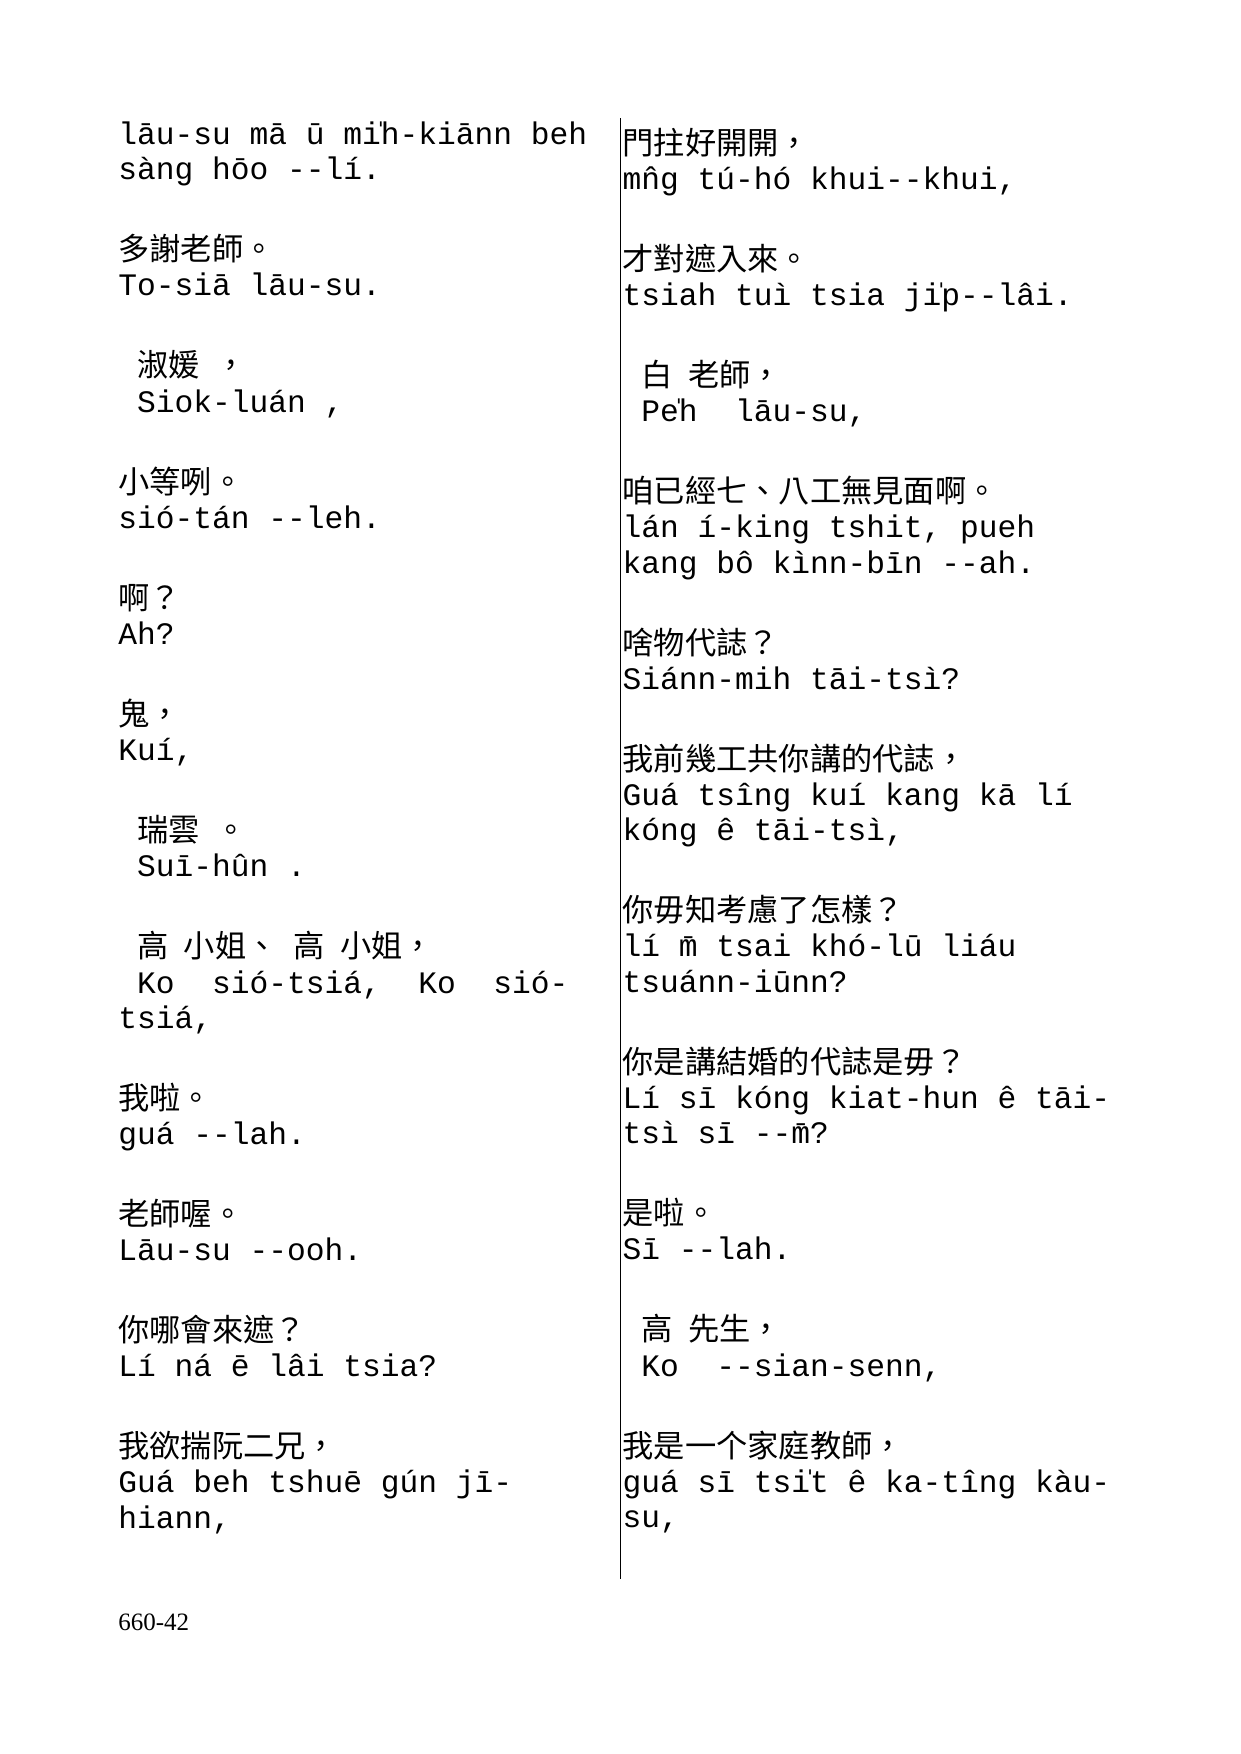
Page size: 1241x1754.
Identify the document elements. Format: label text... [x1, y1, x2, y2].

text 小等咧。 [118, 457, 618, 502]
text Guá beh tshuē gún jī-hiann, [118, 1467, 618, 1537]
text sió-tán --leh. [118, 502, 618, 537]
text 才對遮入來。 [622, 234, 1122, 279]
text 啊？ [118, 573, 618, 618]
text 高 先生， [622, 1304, 1122, 1350]
text 你哪會來遮？ [118, 1305, 618, 1351]
text Guá tsîng kuí kang kā lí kóng ê tāi-tsì, [622, 779, 1122, 850]
text 你是講結婚的代誌是毋？ [622, 1037, 1122, 1082]
text guá --lah. [118, 1118, 618, 1154]
text 門拄好開開， [622, 118, 1122, 163]
text Suī-hûn . [118, 851, 618, 886]
text Ko sió-tsiá, Ko sió-tsiá, [118, 967, 618, 1038]
text 我前幾工共你講的代誌， [622, 734, 1122, 779]
text Lí ná ē lâi tsia? [118, 1351, 618, 1386]
text lán í-king tshit, pueh kang bô kìnn-bīn --ah. [622, 512, 1122, 583]
text 我啦。 [118, 1073, 618, 1118]
text Kuí, [118, 734, 618, 769]
text tsiah tuì tsia ji̍p--lâi. [622, 279, 1122, 315]
text mn̂g tú-hó khui--khui, [622, 163, 1122, 199]
text Sī --lah. [622, 1234, 1122, 1269]
text Lí sī kóng kiat-hun ê tāi-tsì sī --m̄? [622, 1082, 1122, 1153]
text lāu-su mā ū mi̍h-kiānn beh sàng hōo --lí. [118, 118, 618, 189]
text lí m̄ tsai khó-lū liáu tsuánn-iūnn? [622, 931, 1122, 1002]
text 多謝老師。 [118, 224, 618, 269]
text guá sī tsi̍t ê ka-tîng kàu-su, [622, 1466, 1122, 1537]
text 鬼， [118, 689, 618, 734]
text Pe̍h lāu-su, [622, 396, 1122, 431]
text 我是一个家庭教師， [622, 1421, 1122, 1466]
text 白 老師， [622, 350, 1122, 396]
text 啥物代誌？ [622, 618, 1122, 663]
text Ko --sian-senn, [622, 1350, 1122, 1386]
text Lāu-su --ooh. [118, 1234, 618, 1270]
text Siok-luán , [118, 386, 618, 421]
text 咱已經七、八工無見面啊。 [622, 467, 1122, 512]
text 是啦。 [622, 1188, 1122, 1234]
text 高 小姐、 高 小姐， [118, 921, 618, 967]
text Siánn-mih tāi-tsì? [622, 663, 1122, 699]
text 瑞雲 。 [118, 805, 618, 851]
text Ah? [118, 618, 618, 653]
text 老師喔。 [118, 1189, 618, 1234]
text 我欲揣阮二兄， [118, 1421, 618, 1467]
text 淑媛 ， [118, 340, 618, 386]
text To-siā lāu-su. [118, 269, 618, 305]
text 你毋知考慮了怎樣？ [622, 886, 1122, 931]
